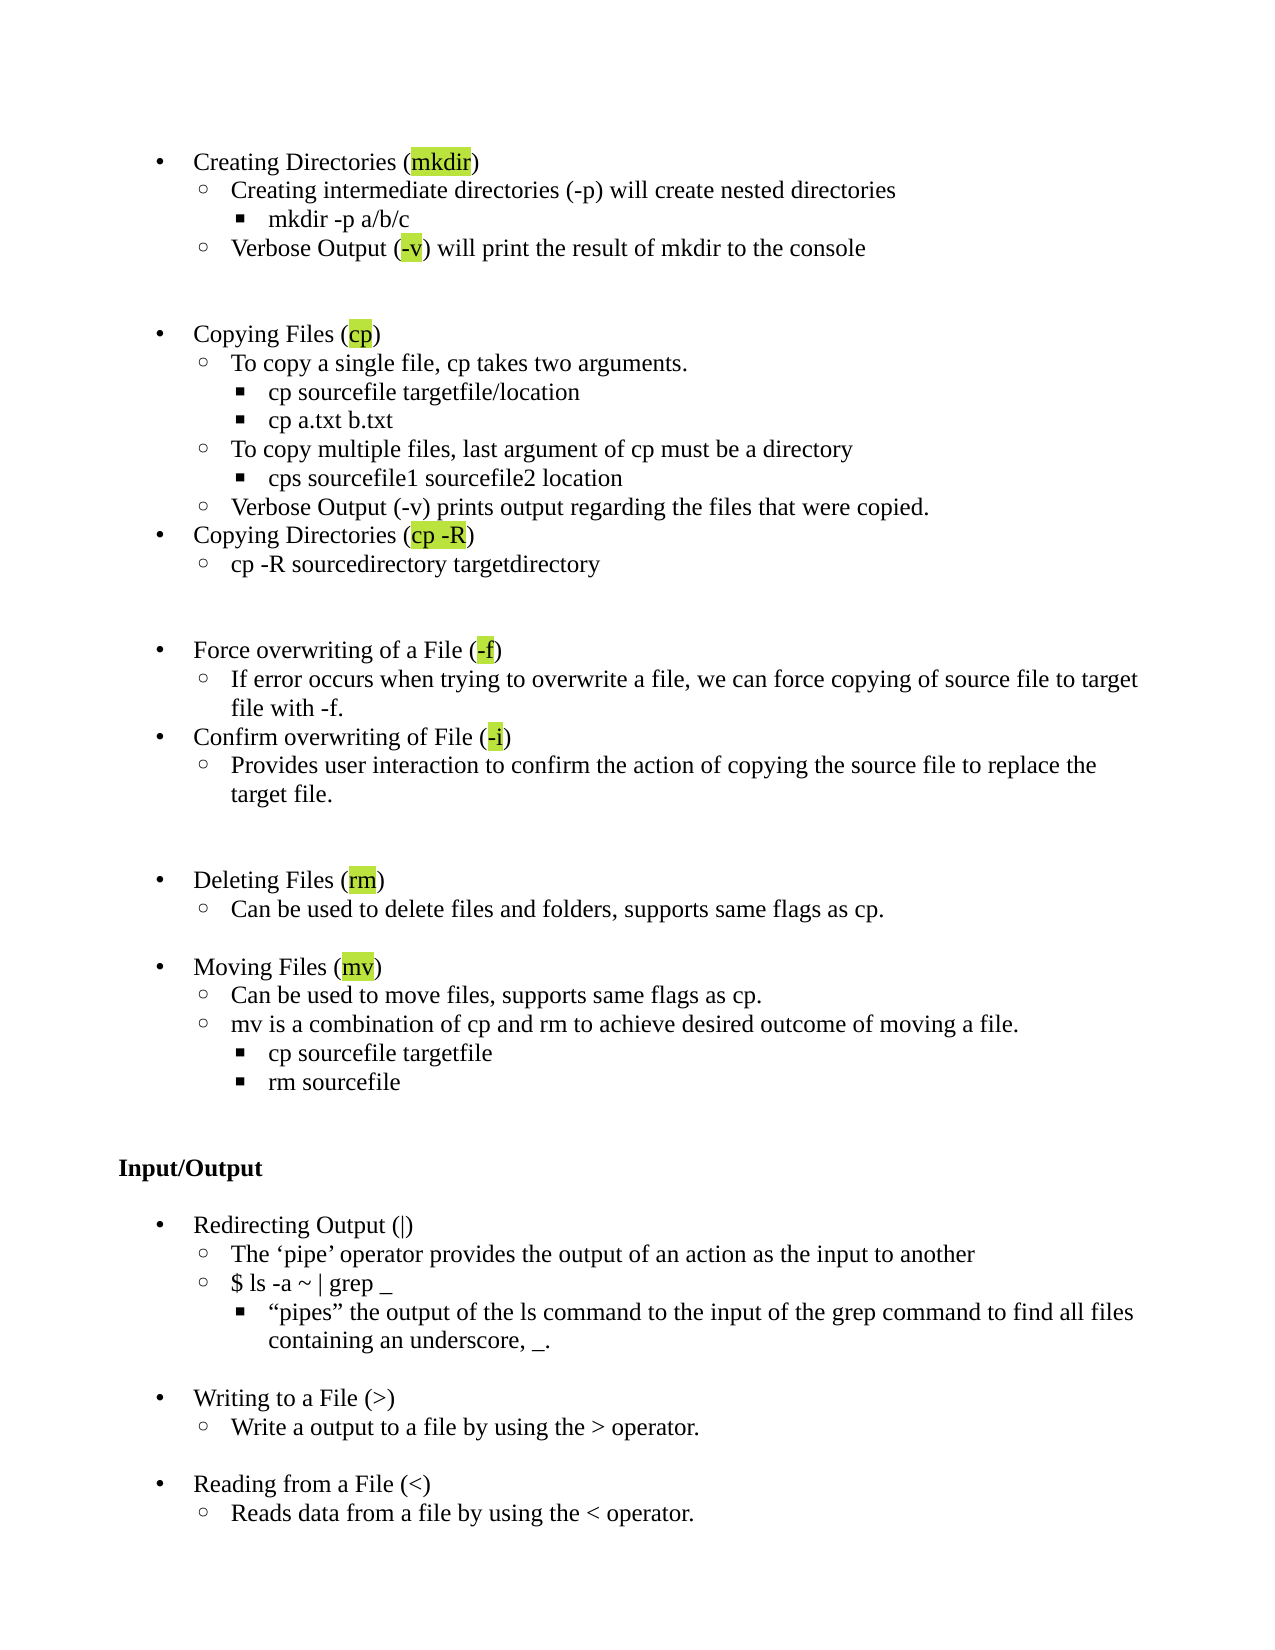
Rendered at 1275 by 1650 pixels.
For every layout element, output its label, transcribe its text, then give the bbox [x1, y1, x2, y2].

list Reading from a File (<) [156, 1469, 1157, 1498]
list cp -R sourcedirectory targetdirectory [193, 549, 1157, 578]
list cps sourcefile1 sourcefile2 location [231, 463, 1157, 492]
list mv is a combination of cp and rm to achieve desired outcome of moving a file. [193, 1009, 1157, 1038]
list cp a.txt b.txt [231, 406, 1157, 434]
list Redirecting Output (|) [156, 1211, 1157, 1239]
list Can be used to move files, supports same flags as cp. [193, 981, 1157, 1009]
list rm sourcefile [231, 1067, 1157, 1096]
list If error occurs when trying to overwrite a file, we can force copying of source file to target file with -f. [193, 664, 1157, 722]
list Write a output to a file by using the > operator. [193, 1412, 1157, 1441]
list Confirm overwriting of File (-i) [156, 722, 1157, 751]
list The ‘pipe’ operator provides the output of an action as the input to another [193, 1239, 1157, 1268]
list Reads data from a file by using the < operator. [193, 1498, 1157, 1527]
list Can be used to delete files and folders, supports same flags as cp. [193, 894, 1157, 923]
list “pipes” the output of the ls command to the input of the grep command to find all files containing an underscore, _. [231, 1297, 1157, 1354]
list Copying Files (cp) [156, 319, 1157, 348]
list $ ls -a ~ | grep _ [193, 1268, 1157, 1297]
list Writing to a File (>) [156, 1383, 1157, 1412]
list Creating intermediate directories (-p) will create nested directories [193, 176, 1157, 204]
list Copying Directories (cp -R) [156, 521, 1157, 549]
list Deleting Files (rm) [156, 866, 1157, 894]
text Input/Output [118, 1153, 1157, 1182]
list mkdir -p a/b/c [231, 204, 1157, 233]
list Verbose Output (-v) prints output regarding the files that were copied. [193, 492, 1157, 521]
list Verbose Output (-v) will print the result of mkdir to the console [193, 233, 1157, 262]
list cp sourcefile targetfile/location [231, 377, 1157, 406]
list To copy a single file, cp takes two arguments. [193, 348, 1157, 377]
list Force overwriting of a File (-f) [156, 636, 1157, 664]
list Provides user interaction to confirm the action of copying the source file to replace the target file. [193, 751, 1157, 808]
list To copy multiple files, last argument of cp must be a directory [193, 434, 1157, 463]
list Moving Files (mv) [156, 952, 1157, 981]
list cp sourcefile targetfile [231, 1038, 1157, 1067]
list Creating Directories (mkdir) [156, 147, 1157, 176]
